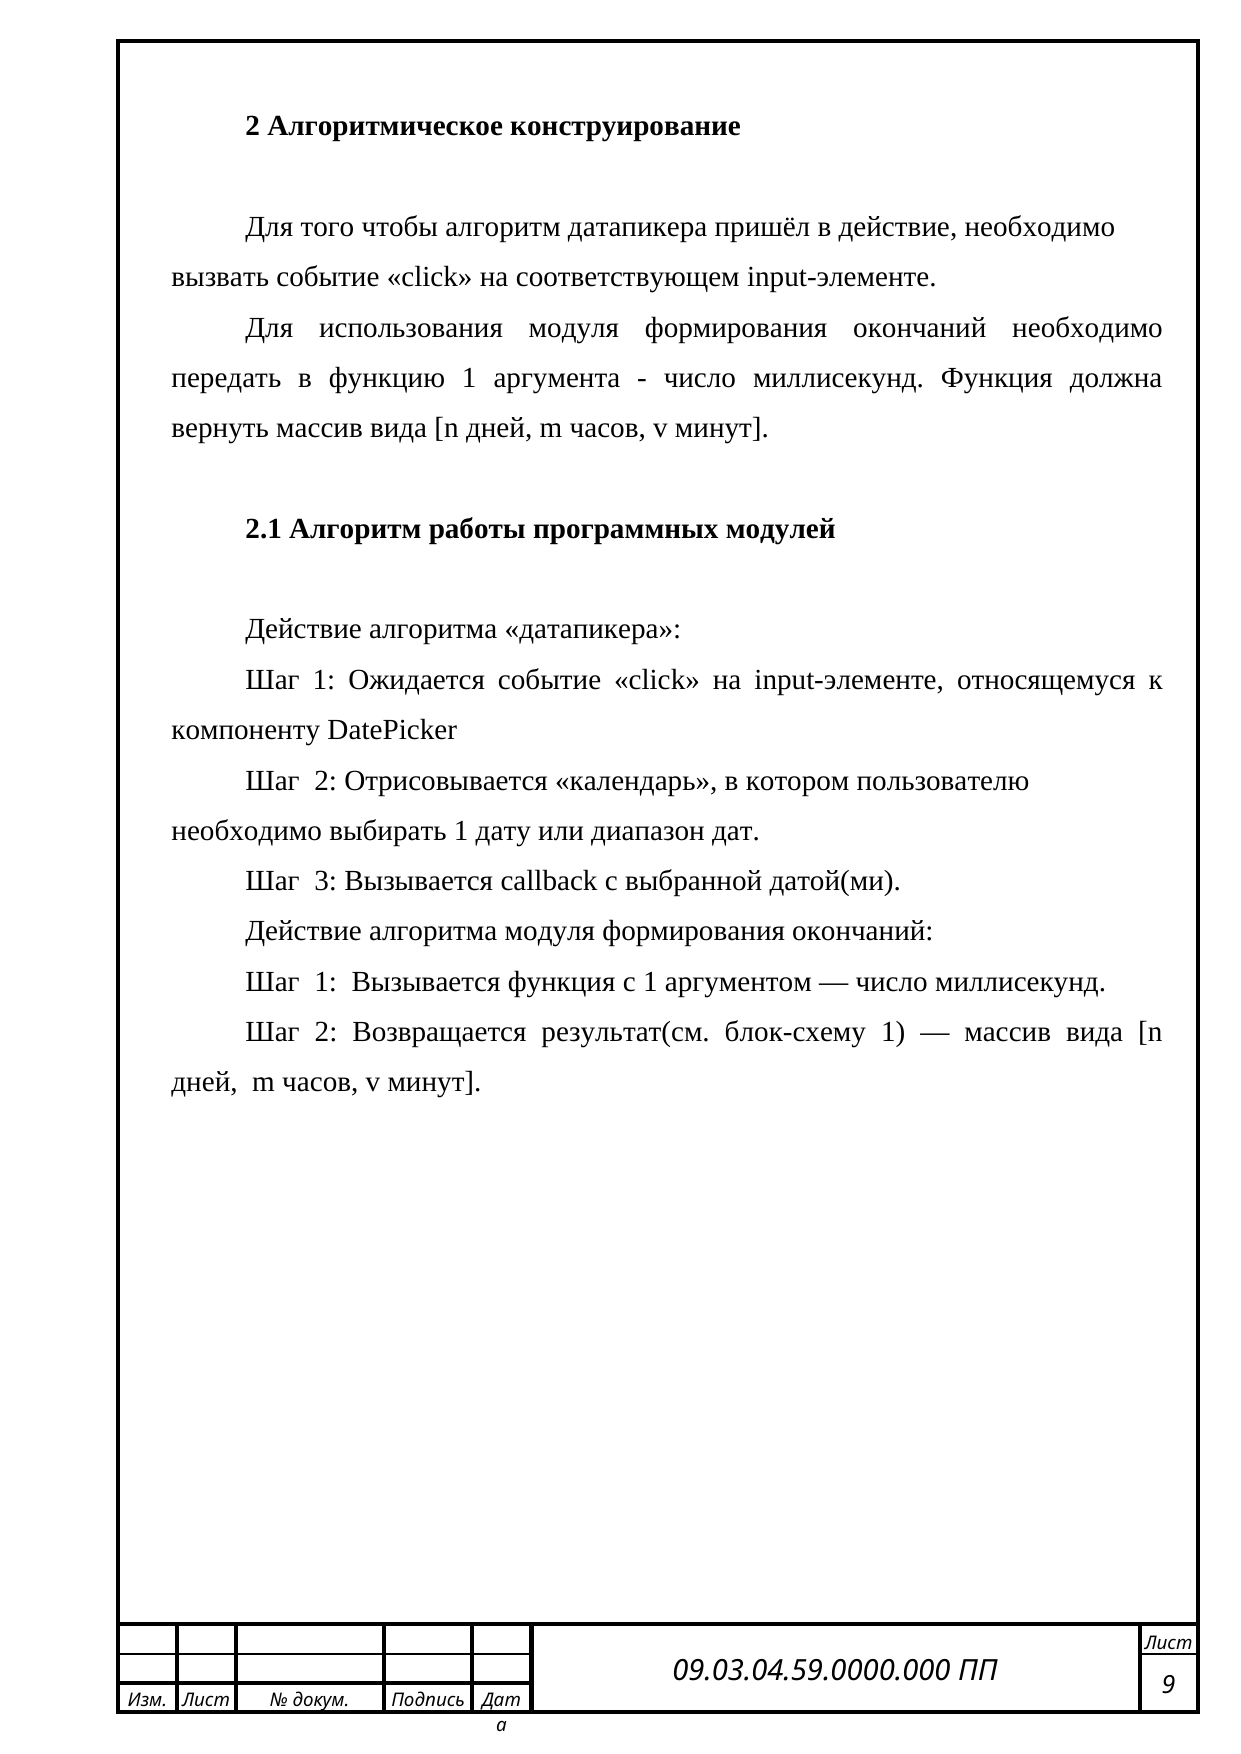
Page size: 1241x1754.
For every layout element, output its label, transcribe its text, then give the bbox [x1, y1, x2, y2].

text Шаг 1: Ожидается событие «click» на input-элементе, относящемуся к компоненту DatePicker [171, 662, 1163, 746]
text 2 Алгоритмическое конструирование [171, 108, 1163, 142]
text Для того чтобы алгоритм датапикера пришёл в действие, необходимо [171, 209, 1163, 243]
text Шаг 2: Отрисовывается «календарь», в котором пользователю необходимо выбирать 1 дату или диапазон дат. [171, 763, 1163, 846]
text Шаг 1: Вызывается функция с 1 аргументом — число миллисекунд. [171, 964, 1163, 997]
text Шаг 3: Вызывается callback с выбранной датой(ми). [171, 863, 1163, 897]
text 2.1 Алгоритм работы программных модулей [171, 511, 1163, 544]
text Действие алгоритма модуля формирования окончаний: [171, 913, 1163, 947]
text Шаг 2: Возвращается результат(см. блок-схему 1) — массив вида [n дней, m часов, v минут]. [171, 1014, 1163, 1098]
text Действие алгоритма «датапикера»: [171, 612, 1163, 645]
text вызвать событие «click» на соответствующем input-элементе. [171, 259, 1163, 293]
text Для использования модуля формирования окончаний необходимо передать в функцию 1 аргумента - число миллисекунд. Функция должна вернуть массив вида [n дней, m часов, v минут]. [171, 310, 1163, 444]
